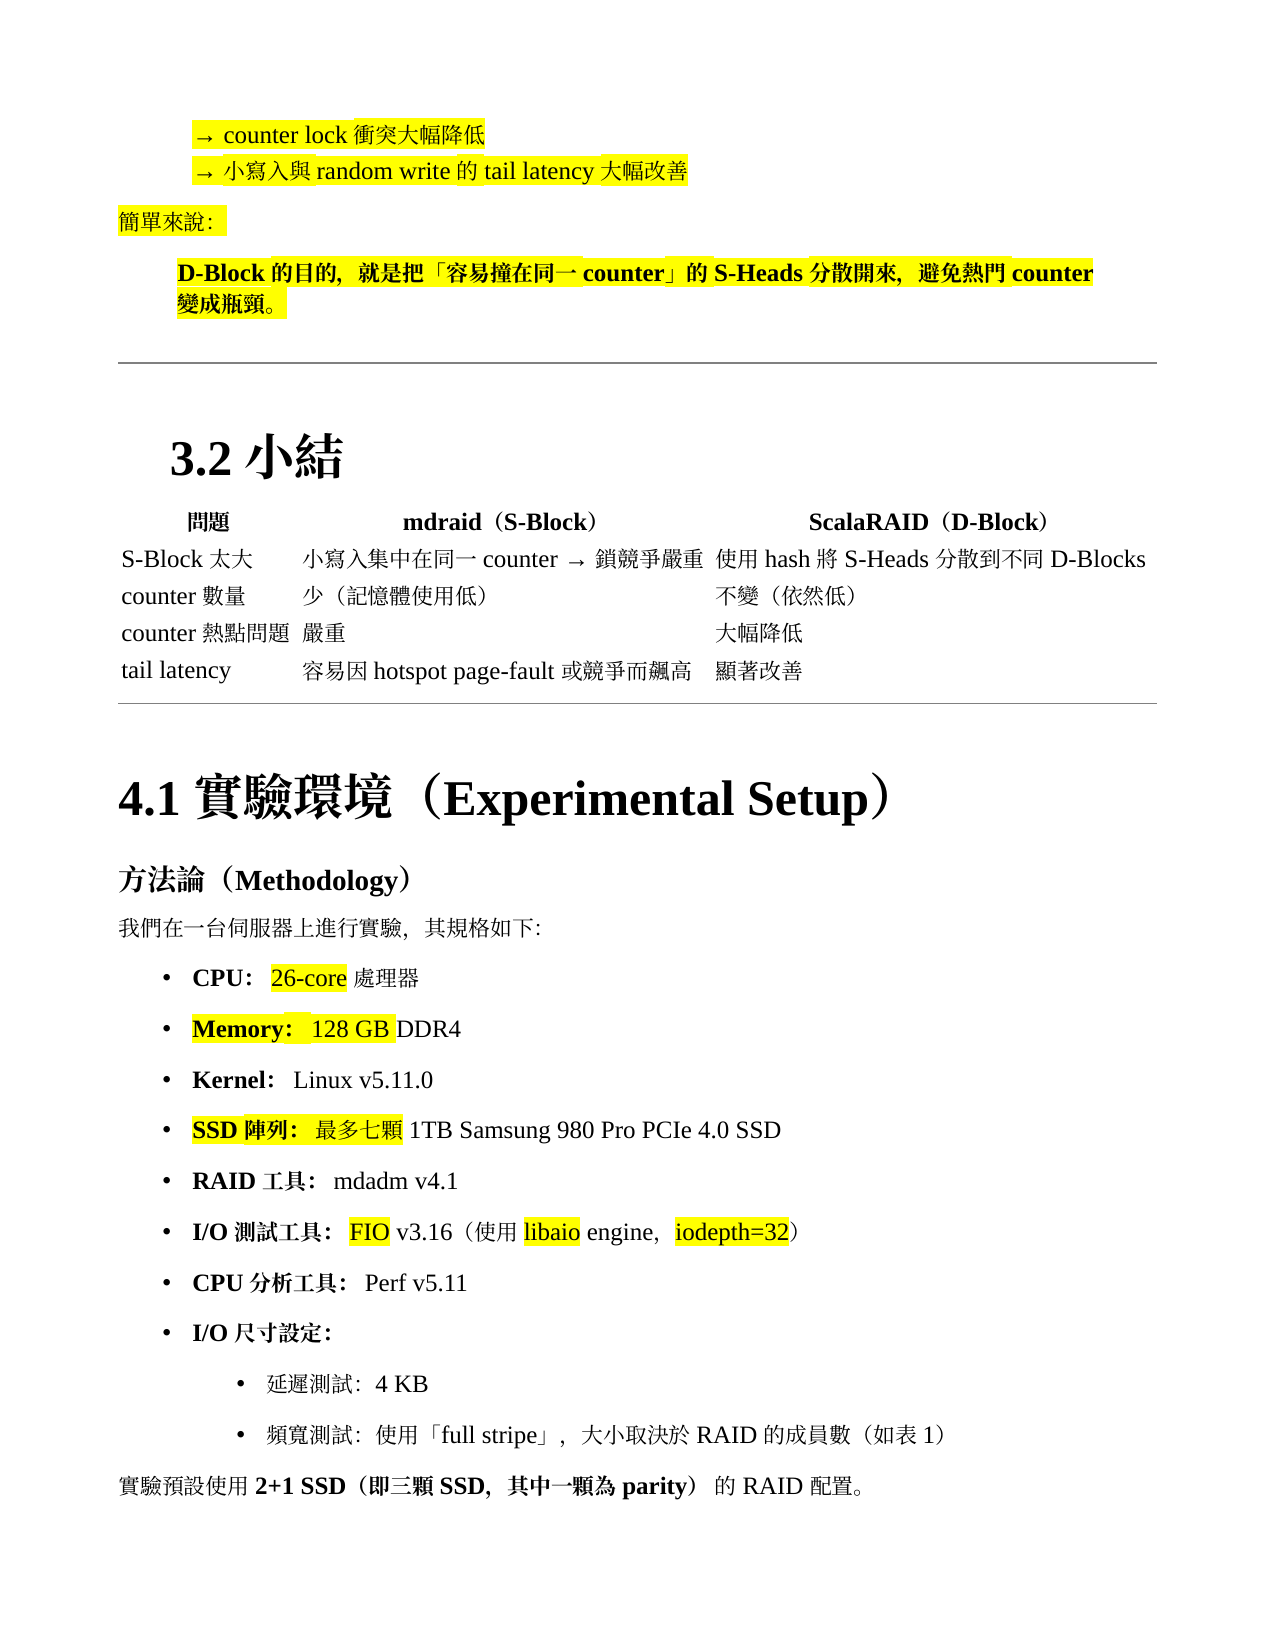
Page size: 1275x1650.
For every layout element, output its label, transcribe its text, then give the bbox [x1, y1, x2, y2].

table_cell S-Block 太大 [118, 539, 299, 576]
table_cell 小寫入集中在同一 counter → 鎖競爭嚴重 [299, 539, 712, 576]
table_cell tail latency [118, 651, 299, 688]
text 我們在一台伺服器上進行實驗，其規格如下： [118, 911, 1157, 942]
table_cell 不變（依然低） [712, 576, 1157, 614]
list → counter lock 衝突大幅降低 → 小寫入與 random write 的 tail latency 大幅改善 [162, 118, 1157, 186]
list RAID 工具： mdadm v4.1 [162, 1164, 1157, 1196]
table_cell 容易因 hotspot page-fault 或競爭而飆高 [299, 651, 712, 688]
table_header ScalaRAID（D-Block） [712, 502, 1157, 539]
table_cell 少（記憶體使用低） [299, 576, 712, 614]
text D-Block 的目的，就是把「容易撞在同一 counter」的 S-Heads 分散開來，避免熱門 counter 變成瓶頸。 [177, 256, 1098, 319]
subtitle 方法論（Methodology） [118, 856, 1157, 898]
table_cell 大幅降低 [712, 614, 1157, 651]
table_cell 嚴重 [299, 614, 712, 651]
list CPU 分析工具： Perf v5.11 [162, 1266, 1157, 1297]
list 頻寬測試：使用「full stripe」，大小取決於 RAID 的成員數（如表 1） [236, 1418, 1157, 1449]
subtitle 📌 3.2 小結 [118, 417, 1157, 489]
table_header 問題 [118, 502, 299, 539]
list SSD 陣列： 最多七顆 1TB Samsung 980 Pro PCIe 4.0 SSD [162, 1114, 1157, 1145]
text 實驗預設使用 2+1 SSD（即三顆 SSD，其中一顆為 parity） 的 RAID 配置。 [118, 1469, 1157, 1500]
list Memory： 128 GB DDR4 [162, 1012, 1157, 1044]
list I/O 測試工具： FIO v3.16（使用 libaio engine，iodepth=32） [162, 1215, 1157, 1247]
table_header mdraid（S-Block） [299, 502, 712, 539]
table_cell 顯著改善 [712, 651, 1157, 688]
table_cell 使用 hash 將 S-Heads 分散到不同 D-Blocks [712, 539, 1157, 576]
table_cell counter 熱點問題 [118, 614, 299, 651]
text 簡單來說： [118, 205, 1157, 236]
list 延遲測試：4 KB [236, 1367, 1157, 1399]
list Kernel： Linux v5.11.0 [162, 1063, 1157, 1094]
list I/O 尺寸設定： [162, 1317, 1157, 1348]
subtitle 4.1 實驗環境（Experimental Setup） [118, 757, 1157, 829]
list CPU： 26-core 處理器 [162, 962, 1157, 993]
table_cell counter 數量 [118, 576, 299, 614]
